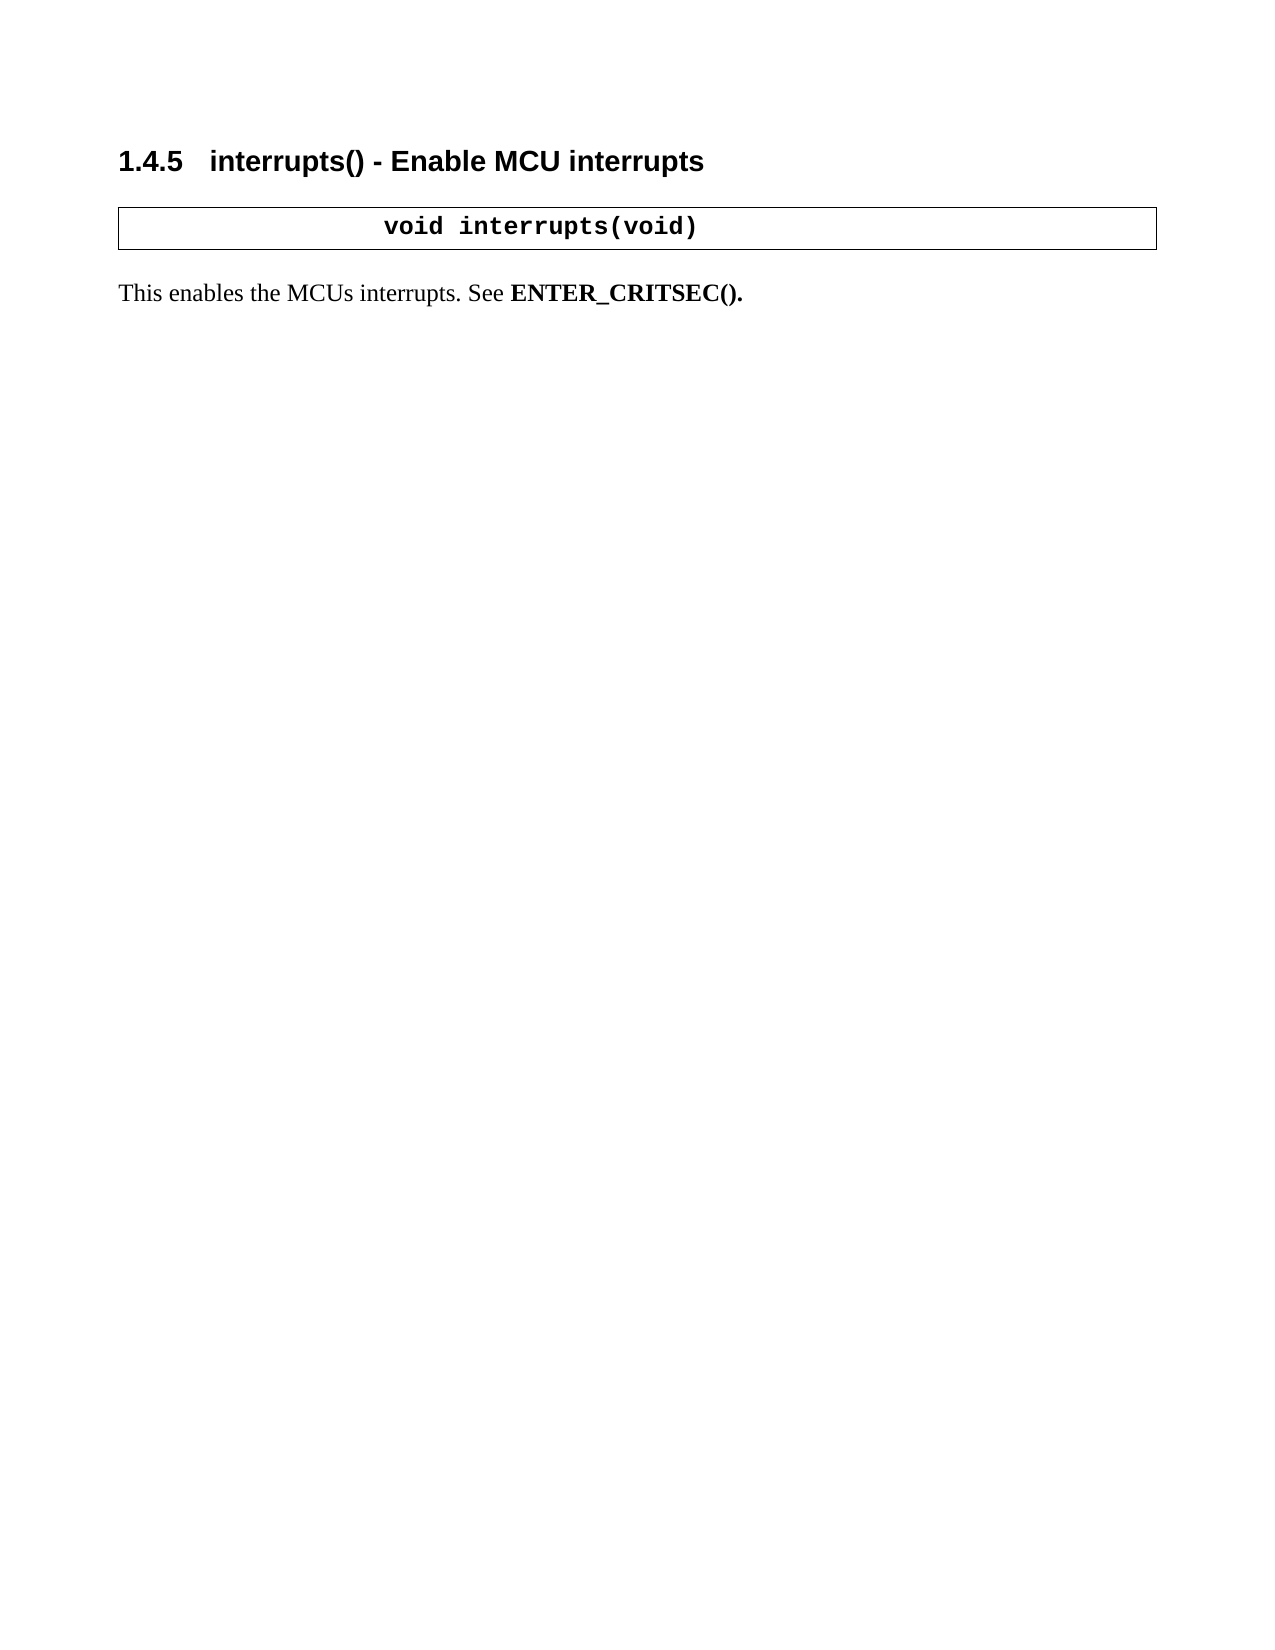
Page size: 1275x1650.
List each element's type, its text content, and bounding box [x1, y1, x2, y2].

subtitle interrupts() - Enable MCU interrupts [118, 144, 1157, 177]
table_header void interrupts(void) [378, 208, 1156, 248]
table_header [119, 208, 378, 248]
text This enables the MCUs interrupts. See ENTER_CRITSEC(). [118, 278, 1157, 307]
